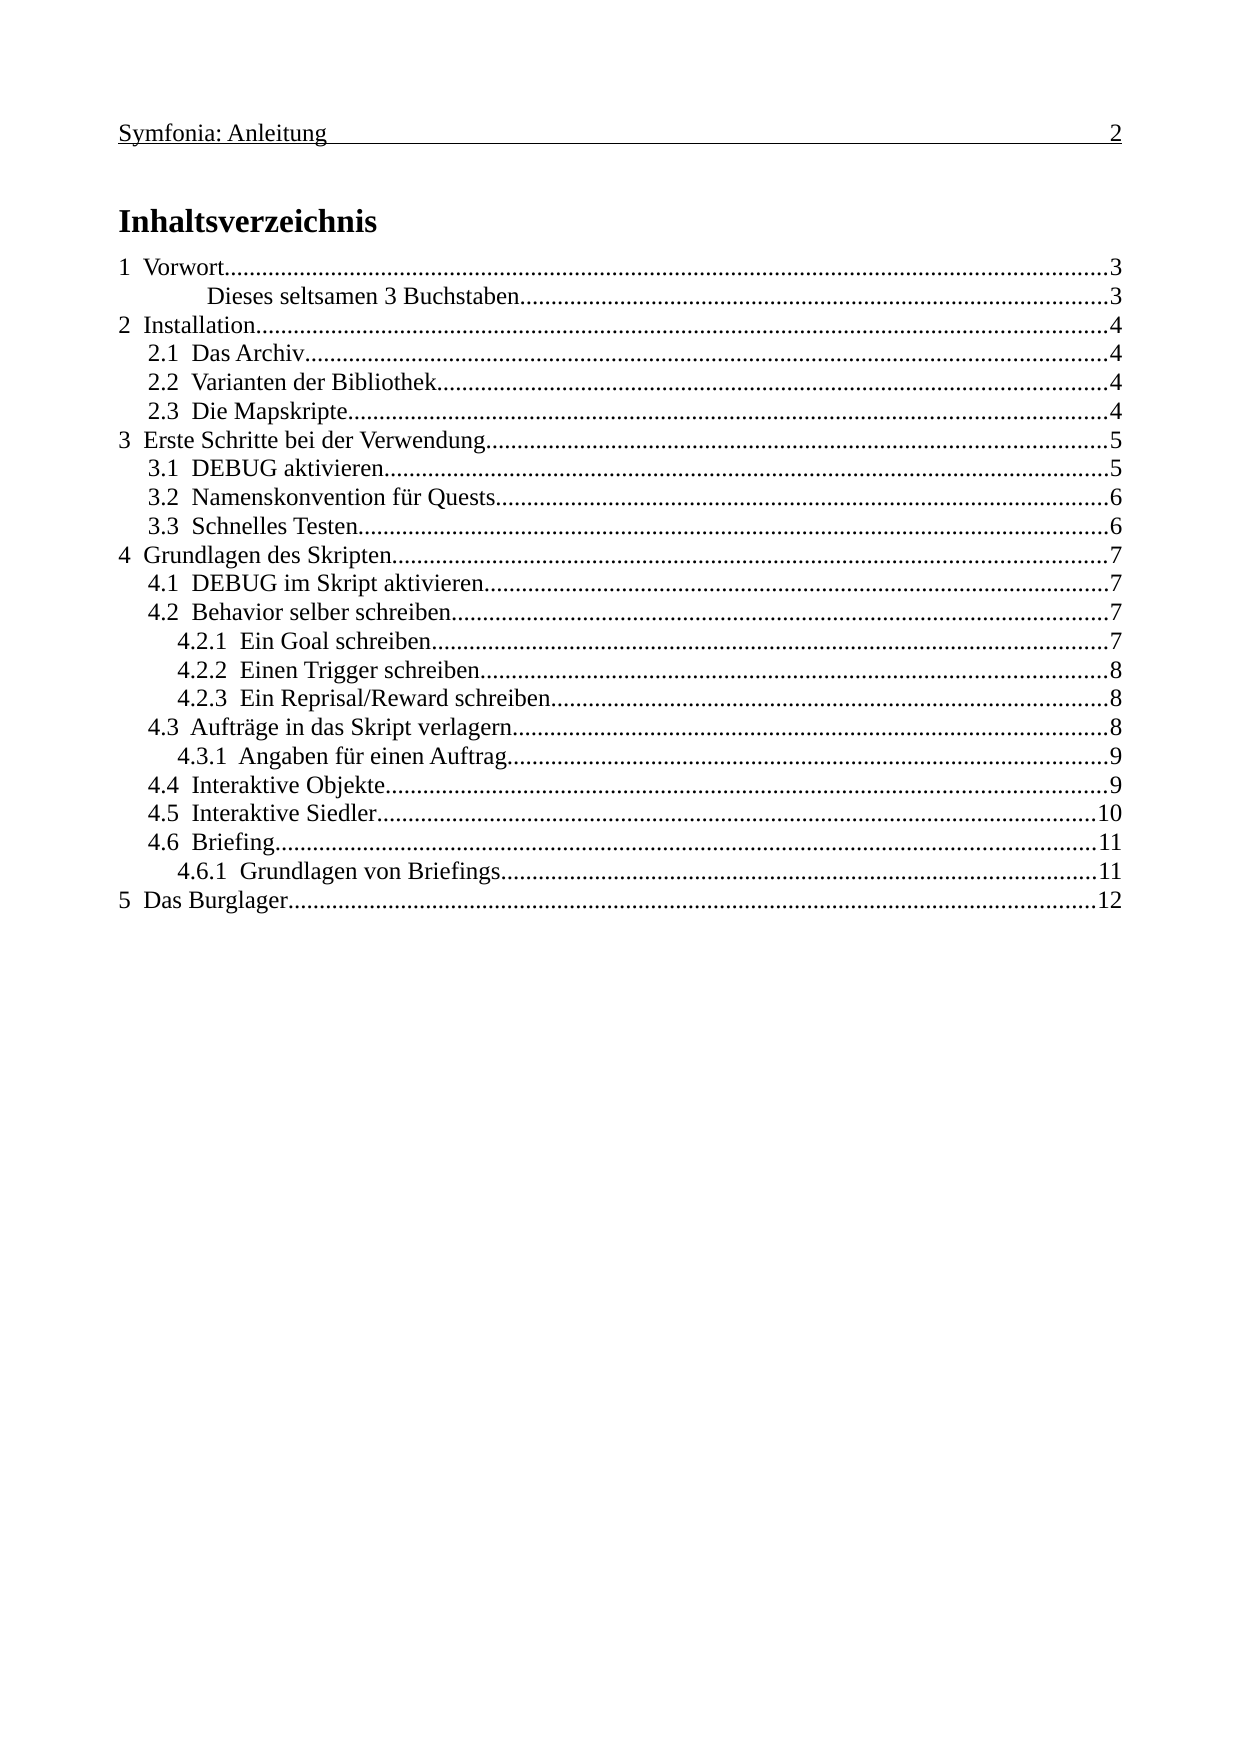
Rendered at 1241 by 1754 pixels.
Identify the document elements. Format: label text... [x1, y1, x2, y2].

text 4.6 Briefing 11 [148, 827, 1122, 856]
text 4.5 Interaktive Siedler 10 [148, 798, 1122, 827]
text 4.6.1 Grundlagen von Briefings 11 [177, 856, 1122, 885]
text Dieses seltsamen 3 Buchstaben 3 [207, 281, 1122, 310]
text 4.4 Interaktive Objekte 9 [148, 770, 1122, 798]
subtitle Inhaltsverzeichnis [118, 201, 1122, 240]
text 3.3 Schnelles Testen 6 [148, 511, 1122, 540]
text 4.1 DEBUG im Skript aktivieren 7 [148, 568, 1122, 597]
text 1 Vorwort 3 [118, 252, 1122, 281]
text 5 Das Burglager 12 [118, 885, 1122, 913]
text 3.1 DEBUG aktivieren 5 [148, 453, 1122, 482]
text 4.2.3 Ein Reprisal/Reward schreiben 8 [177, 683, 1122, 712]
text 3 Erste Schritte bei der Verwendung 5 [118, 425, 1122, 453]
text 2.3 Die Mapskripte 4 [148, 396, 1122, 425]
text 4.3.1 Angaben für einen Auftrag 9 [177, 741, 1122, 770]
text 2 Installation 4 [118, 310, 1122, 338]
text 4 Grundlagen des Skripten 7 [118, 540, 1122, 568]
text 4.3 Aufträge in das Skript verlagern 8 [148, 712, 1122, 741]
text 4.2 Behavior selber schreiben 7 [148, 597, 1122, 626]
text 2.2 Varianten der Bibliothek 4 [148, 367, 1122, 396]
text 3.2 Namenskonvention für Quests 6 [148, 482, 1122, 511]
text 4.2.1 Ein Goal schreiben 7 [177, 626, 1122, 655]
text 4.2.2 Einen Trigger schreiben 8 [177, 655, 1122, 683]
text 2.1 Das Archiv 4 [148, 338, 1122, 367]
